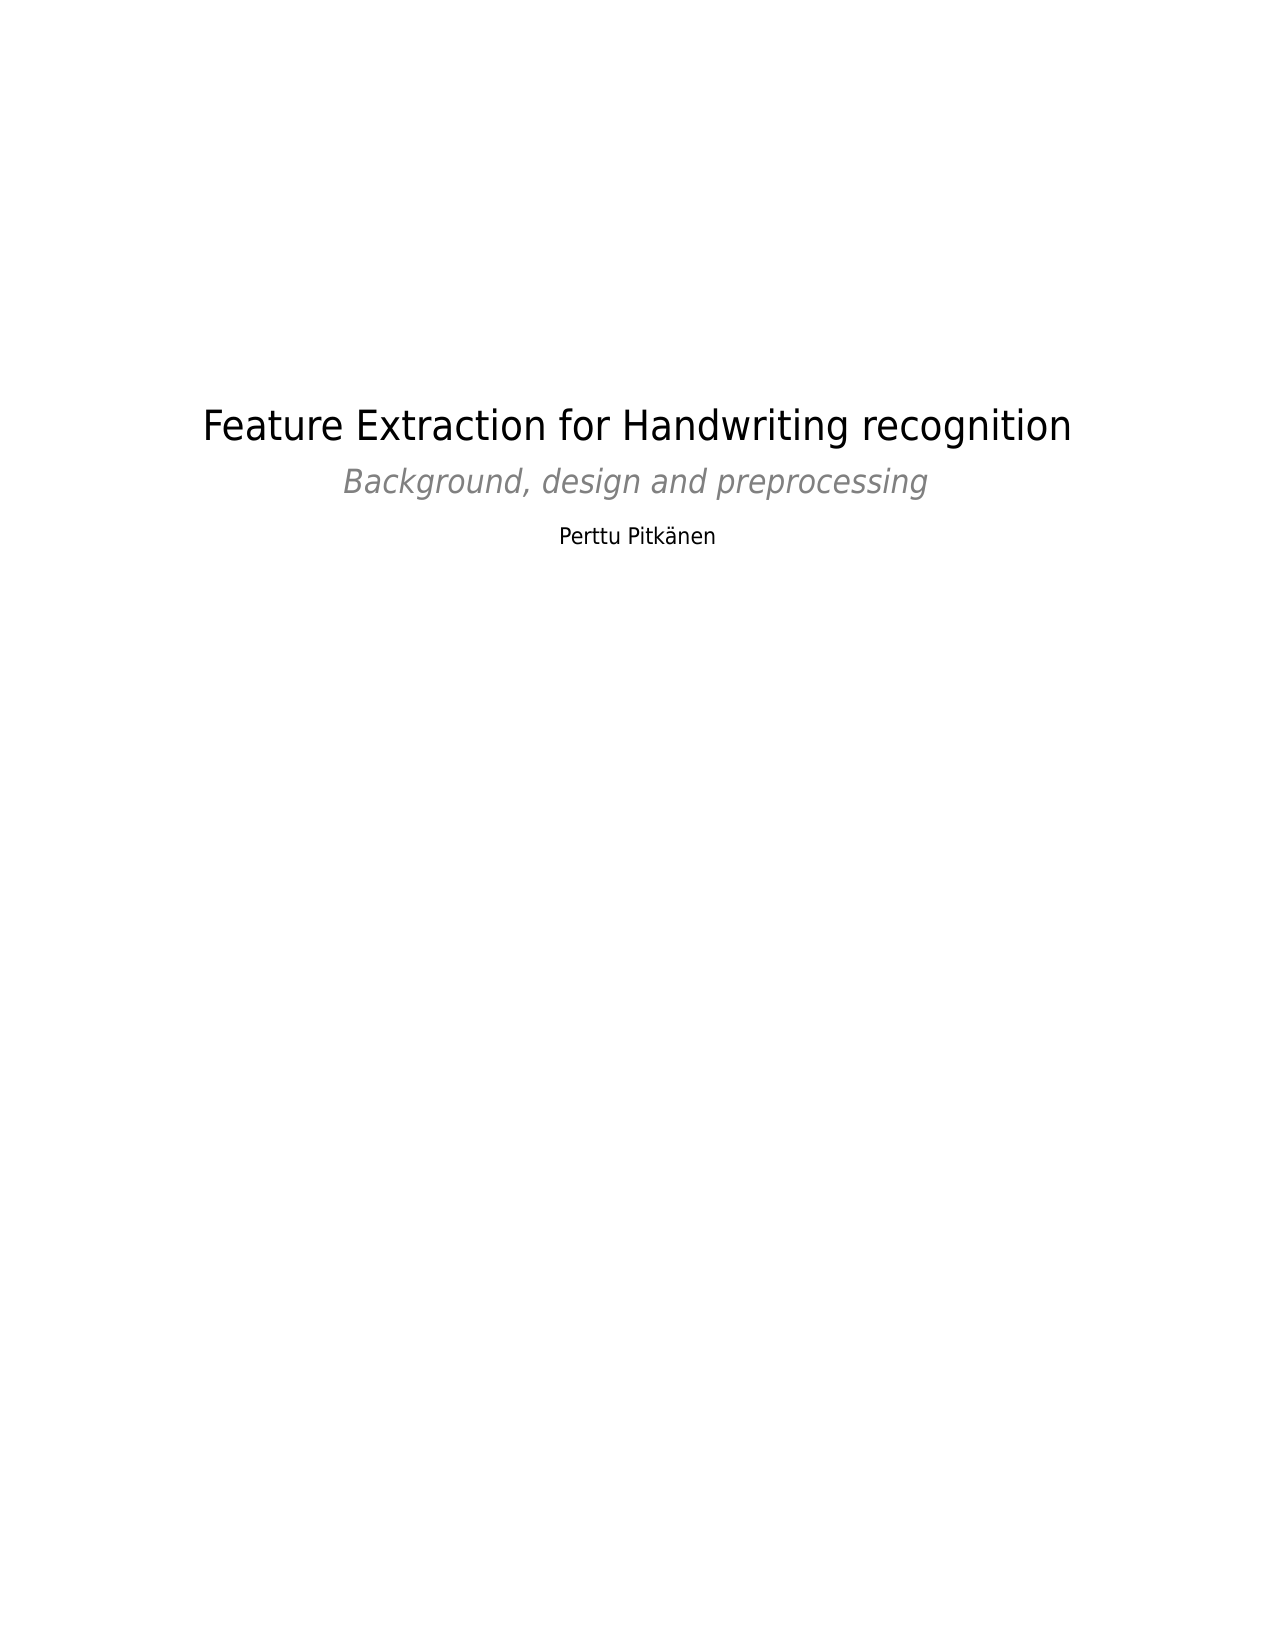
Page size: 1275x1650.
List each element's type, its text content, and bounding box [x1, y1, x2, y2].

text Perttu Pitkänen [118, 523, 1157, 550]
text Background, design and preprocessing [118, 462, 1157, 501]
title Feature Extraction for Handwriting recognition [118, 401, 1157, 450]
